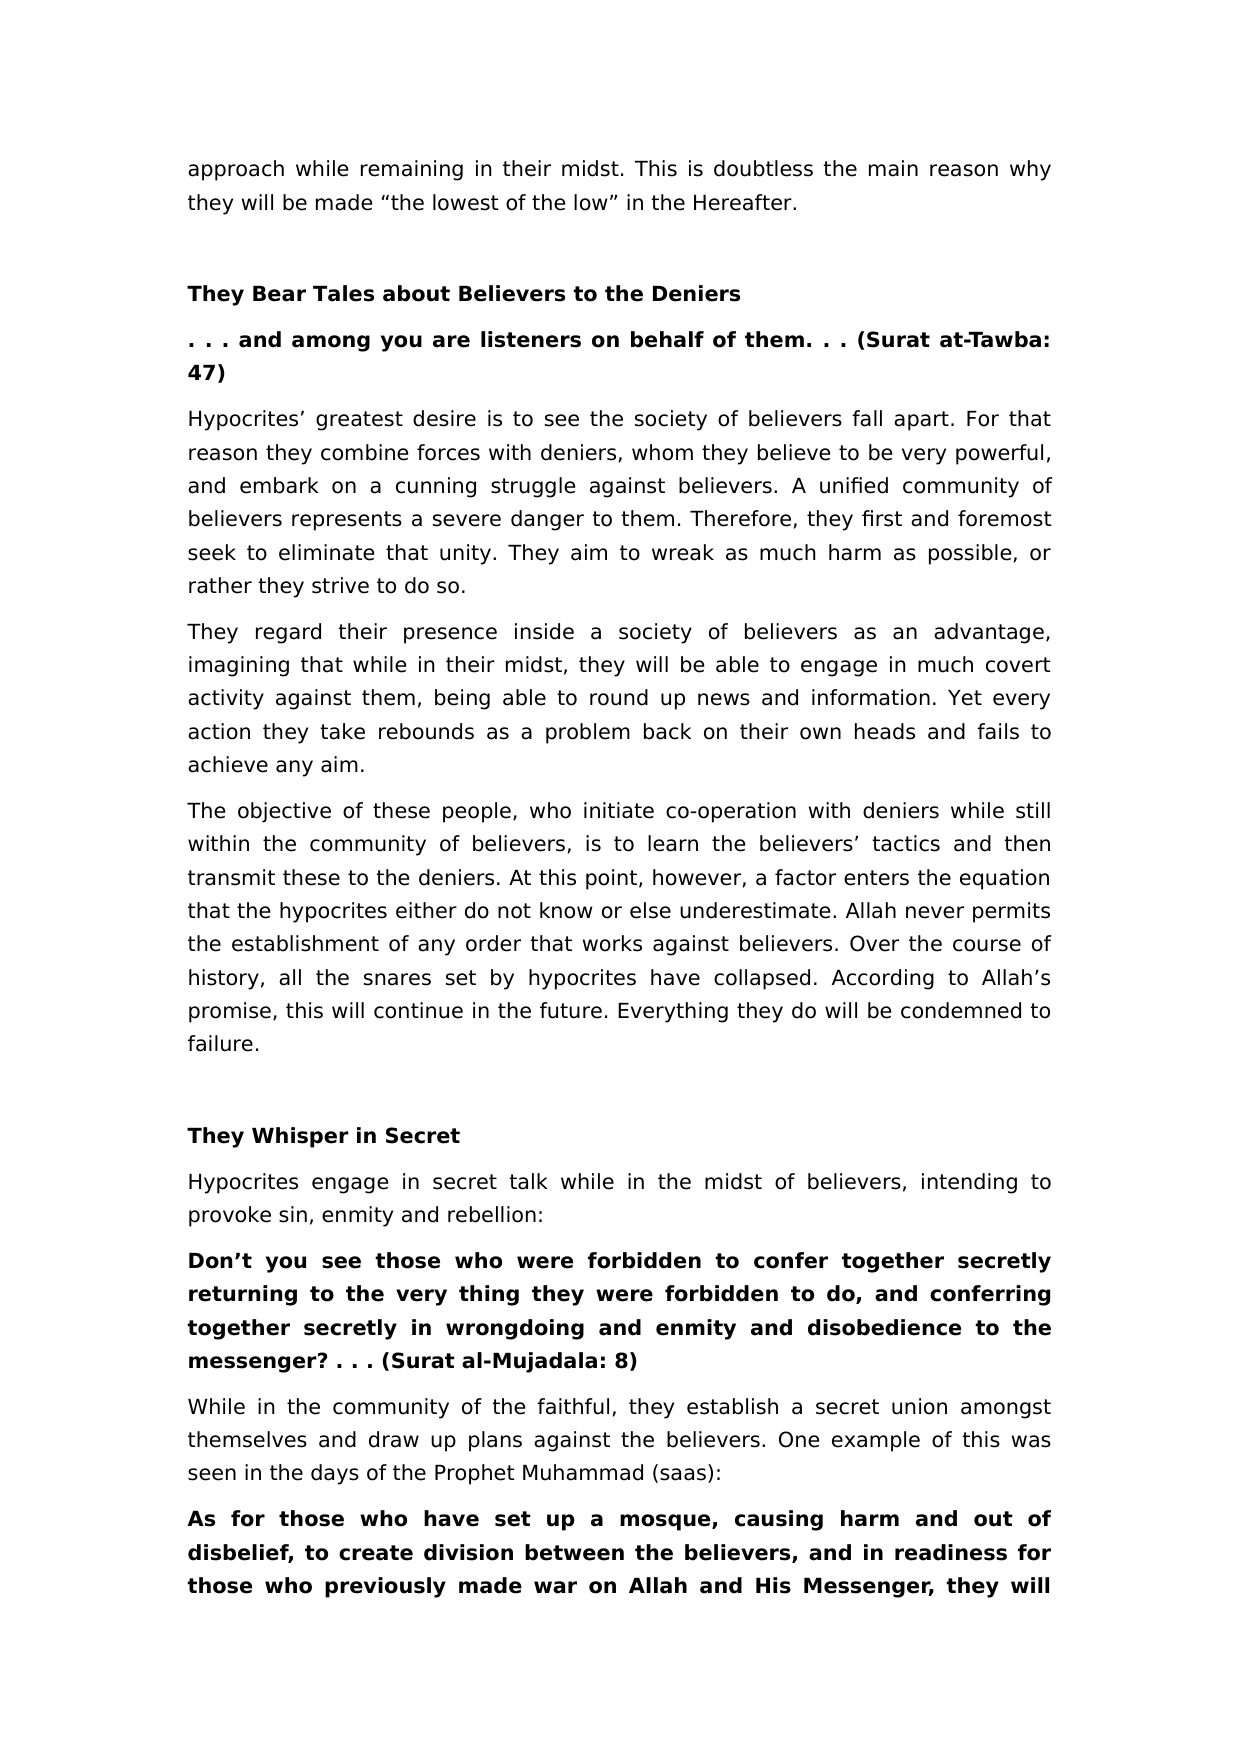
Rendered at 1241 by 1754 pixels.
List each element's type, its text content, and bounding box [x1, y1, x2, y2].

text The objective of these people, who initiate co-operation with deniers while still within the community of believers, is to learn the believers’ tactics and then transmit these to the deniers. At this point, however, a factor enters the equation that the hypocrites either do not know or else underestimate. Allah never permits the establishment of any order that works against believers. Over the course of history, all the snares set by hypocrites have collapsed. According to Allah’s promise, this will continue in the future. Everything they do will be condemned to failure. [187, 792, 1053, 1058]
text Hypocrites’ greatest desire is to see the society of believers fall apart. For that reason they combine forces with deniers, whom they believe to be very powerful, and embark on a cunning struggle against believers. A unified community of believers represents a severe danger to them. Therefore, they first and foremost seek to eliminate that unity. They aim to wreak as much harm as possible, or rather they strive to do so. [187, 400, 1053, 600]
text While in the community of the faithful, they establish a secret union amongst themselves and draw up plans against the believers. One example of this was seen in the days of the Prophet Muhammad (saas): [187, 1387, 1053, 1487]
text They regard their presence inside a society of believers as an advantage, imagining that while in their midst, they will be able to engage in much covert activity against them, being able to round up news and information. Yet every action they take rebounds as a problem back on their own heads and fails to achieve any aim. [187, 612, 1053, 779]
text Don’t you see those who were forbidden to confer together secretly returning to the very thing they were forbidden to do, and conferring together secretly in wrongdoing and enmity and disobedience to the messenger? . . . (Surat al-Mujadala: 8) [187, 1242, 1053, 1375]
text . . . and among you are listeners on behalf of them. . . (Surat at-Tawba: 47) [187, 321, 1053, 387]
text Hypocrites engage in secret talk while in the midst of believers, intending to provoke sin, enmity and rebellion: [187, 1162, 1053, 1229]
subtitle They Whisper in Secret [187, 1117, 1053, 1150]
subtitle They Bear Tales about Believers to the Deniers [187, 275, 1053, 308]
text approach while remaining in their midst. This is doubtless the main reason why they will be made “the lowest of the low” in the Hereafter. [187, 150, 1053, 217]
text As for those who have set up a mosque, causing harm and out of disbelief, to create division between the believers, and in readiness for those who previously made war on Allah and His Messenger, they will [187, 1500, 1053, 1600]
